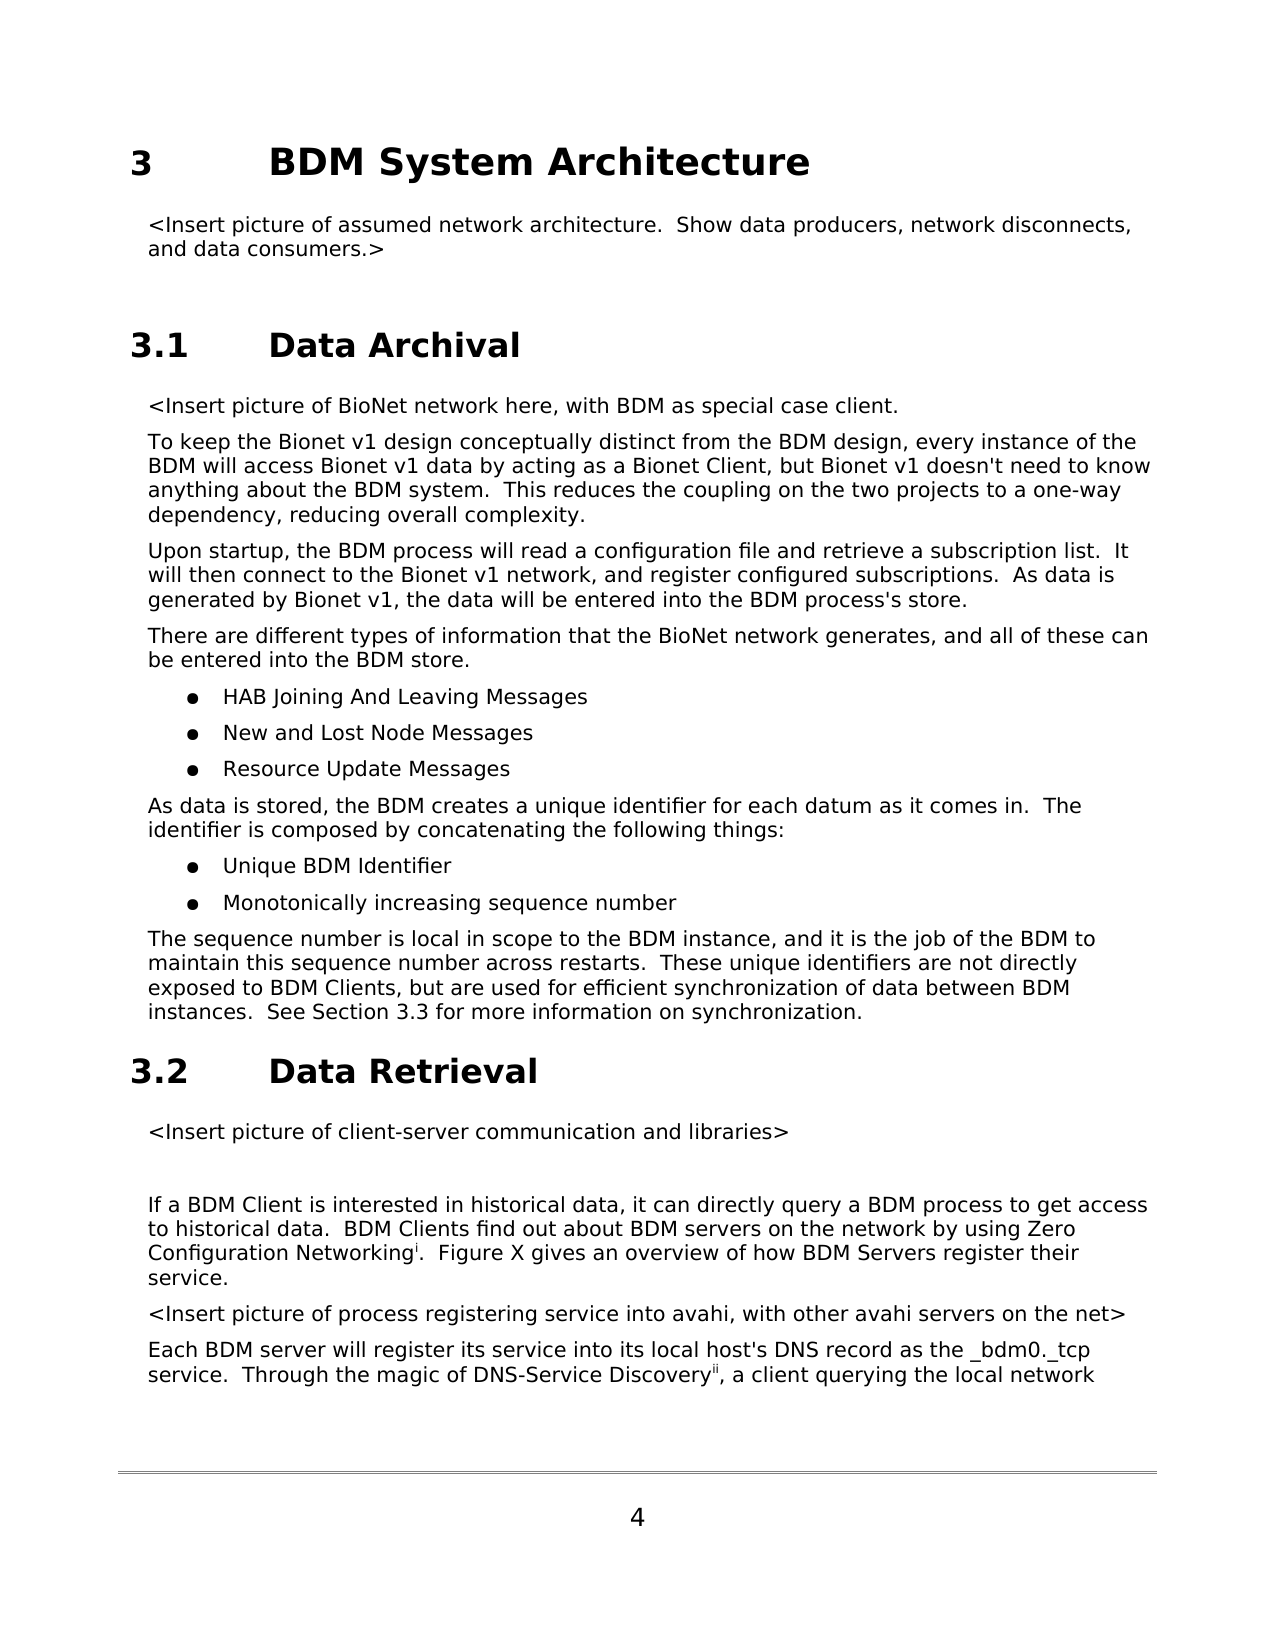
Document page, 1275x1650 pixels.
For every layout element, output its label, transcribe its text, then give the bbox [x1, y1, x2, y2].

text Upon startup, the BDM process will read a configuration file and retrieve a subscription list. It will then connect to the Bionet v1 network, and register configured subscriptions. As data is generated by Bionet v1, the data will be entered into the BDM process's store. [148, 539, 1157, 612]
text Each BDM server will register its service into its local host's DNS record as the _bdm0._tcp service. Through the magic of DNS-Service Discovery, a client querying the local network [148, 1338, 1157, 1387]
text <Insert picture of client-server communication and libraries> [148, 1120, 1157, 1144]
list Resource Update Messages [185, 757, 1157, 782]
text <Insert picture of BioNet network here, with BDM as special case client. [148, 394, 1157, 418]
text As data is stored, the BDM creates a unique identifier for each datum as it comes in. The identifier is composed by concatenating the following things: [148, 794, 1157, 842]
list New and Lost Node Messages [185, 721, 1157, 745]
list HAB Joining And Leaving Messages [185, 685, 1157, 709]
subtitle Data Archival [118, 326, 1157, 365]
text <Insert picture of process registering service into avahi, with other avahi servers on the net> [148, 1302, 1157, 1326]
text There are different types of information that the BioNet network generates, and all of these can be entered into the BDM store. [148, 624, 1157, 673]
text <Insert picture of assumed network architecture. Show data producers, network disconnects, and data consumers.> [148, 213, 1157, 261]
subtitle BDM System Architecture [118, 141, 1157, 184]
text If a BDM Client is interested in historical data, it can directly query a BDM process to get access to historical data. BDM Clients find out about BDM servers on the network by using Zero Configuration Networking. Figure X gives an overview of how BDM Servers register their service. [148, 1193, 1157, 1290]
list Unique BDM Identifier [185, 854, 1157, 879]
text The sequence number is local in scope to the BDM instance, and it is the job of the BDM to maintain this sequence number across restarts. These unique identifiers are not directly exposed to BDM Clients, but are used for efficient synchronization of data between BDM instances. See Section 3.3 for more information on synchronization. [148, 927, 1157, 1024]
text To keep the Bionet v1 design conceptually distinct from the BDM design, every instance of the BDM will access Bionet v1 data by acting as a Bionet Client, but Bionet v1 doesn't need to know anything about the BDM system. This reduces the coupling on the two projects to a one-way dependency, reducing overall complexity. [148, 430, 1157, 527]
subtitle Data Retrieval [118, 1053, 1157, 1092]
list Monotonically increasing sequence number [185, 891, 1157, 915]
